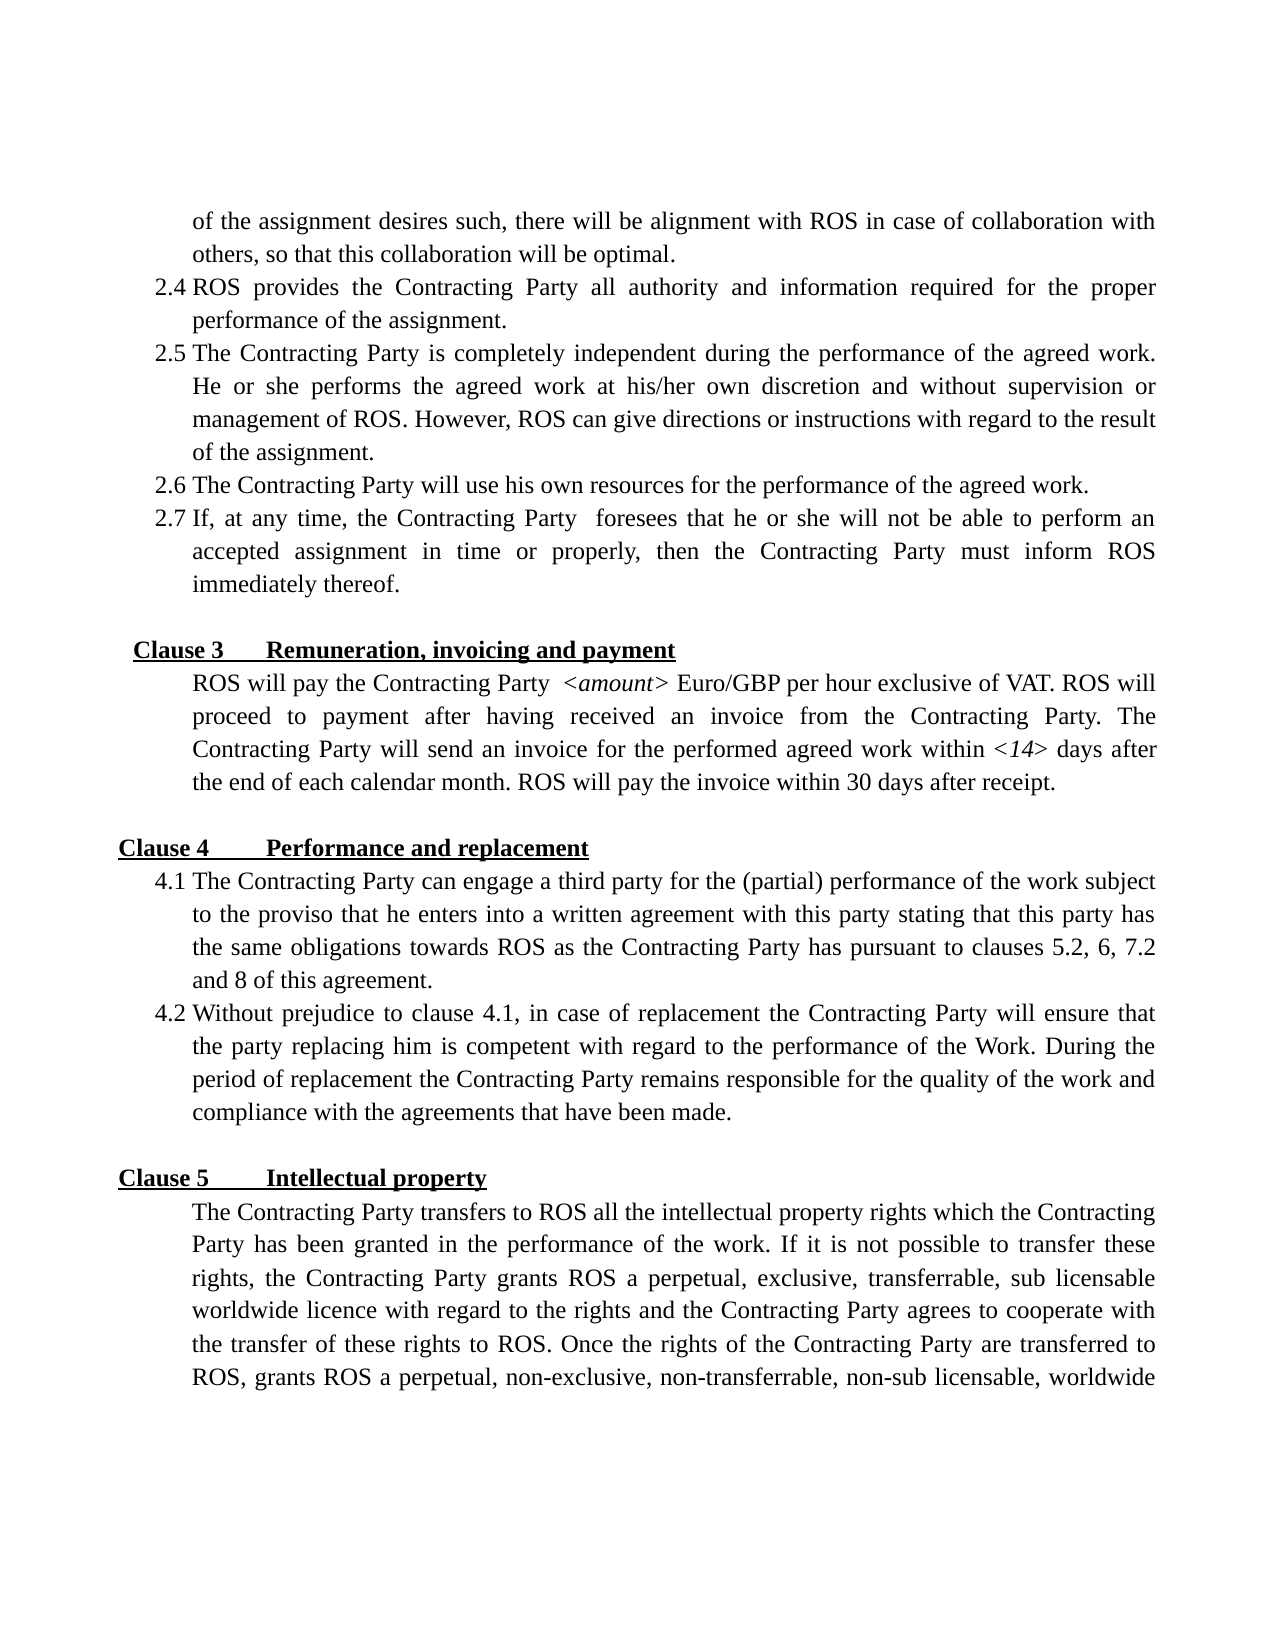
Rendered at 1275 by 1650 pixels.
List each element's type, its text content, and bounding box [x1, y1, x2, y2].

text Clause 3 Remuneration, invoicing and payment [133, 635, 1157, 664]
list If, at any time, the Contracting Party foresees that he or she will not be able to perform an accepted assignment in time or properly, then the Contracting Party must inform ROS immediately thereof. [154, 503, 1157, 598]
text Clause 5 Intellectual property [118, 1163, 1157, 1192]
list ROS provides the Contracting Party all authority and information required for the proper performance of the assignment. [154, 272, 1157, 334]
list The Contracting Party is completely independent during the performance of the agreed work. He or she performs the agreed work at his/her own discretion and without supervision or management of ROS. However, ROS can give directions or instructions with regard to the result of the assignment. [154, 338, 1157, 466]
list The Contracting Party can engage a third party for the (partial) performance of the work subject to the proviso that he enters into a written agreement with this party stating that this party has the same obligations towards ROS as the Contracting Party has pursuant to clauses 5.2, 6, 7.2 and 8 of this agreement. [154, 866, 1157, 994]
list of the assignment desires such, there will be alignment with ROS in case of collaboration with others, so that this collaboration will be optimal. [154, 206, 1157, 268]
list Without prejudice to clause 4.1, in case of replacement the Contracting Party will ensure that the party replacing him is competent with regard to the performance of the Work. During the period of replacement the Contracting Party remains responsible for the quality of the work and compliance with the agreements that have been made. [154, 998, 1157, 1126]
list The Contracting Party will use his own resources for the performance of the agreed work. [154, 470, 1157, 499]
text Clause 4 Performance and replacement [118, 833, 1157, 862]
text The Contracting Party transfers to ROS all the intellectual property rights which the Contracting Party has been granted in the performance of the work. If it is not possible to transfer these rights, the Contracting Party grants ROS a perpetual, exclusive, transferrable, sub licensable worldwide licence with regard to the rights and the Contracting Party agrees to cooperate with the transfer of these rights to ROS. Once the rights of the Contracting Party are transferred to ROS, grants ROS a perpetual, non-exclusive, non-transferrable, non-sub licensable, worldwide [148, 1197, 1157, 1390]
text ROS will pay the Contracting Party <amount> Euro/GBP per hour exclusive of VAT. ROS will proceed to payment after having received an invoice from the Contracting Party. The Contracting Party will send an invoice for the performed agreed work within <14> days after the end of each calendar month. ROS will pay the invoice within 30 days after receipt. [192, 668, 1157, 796]
